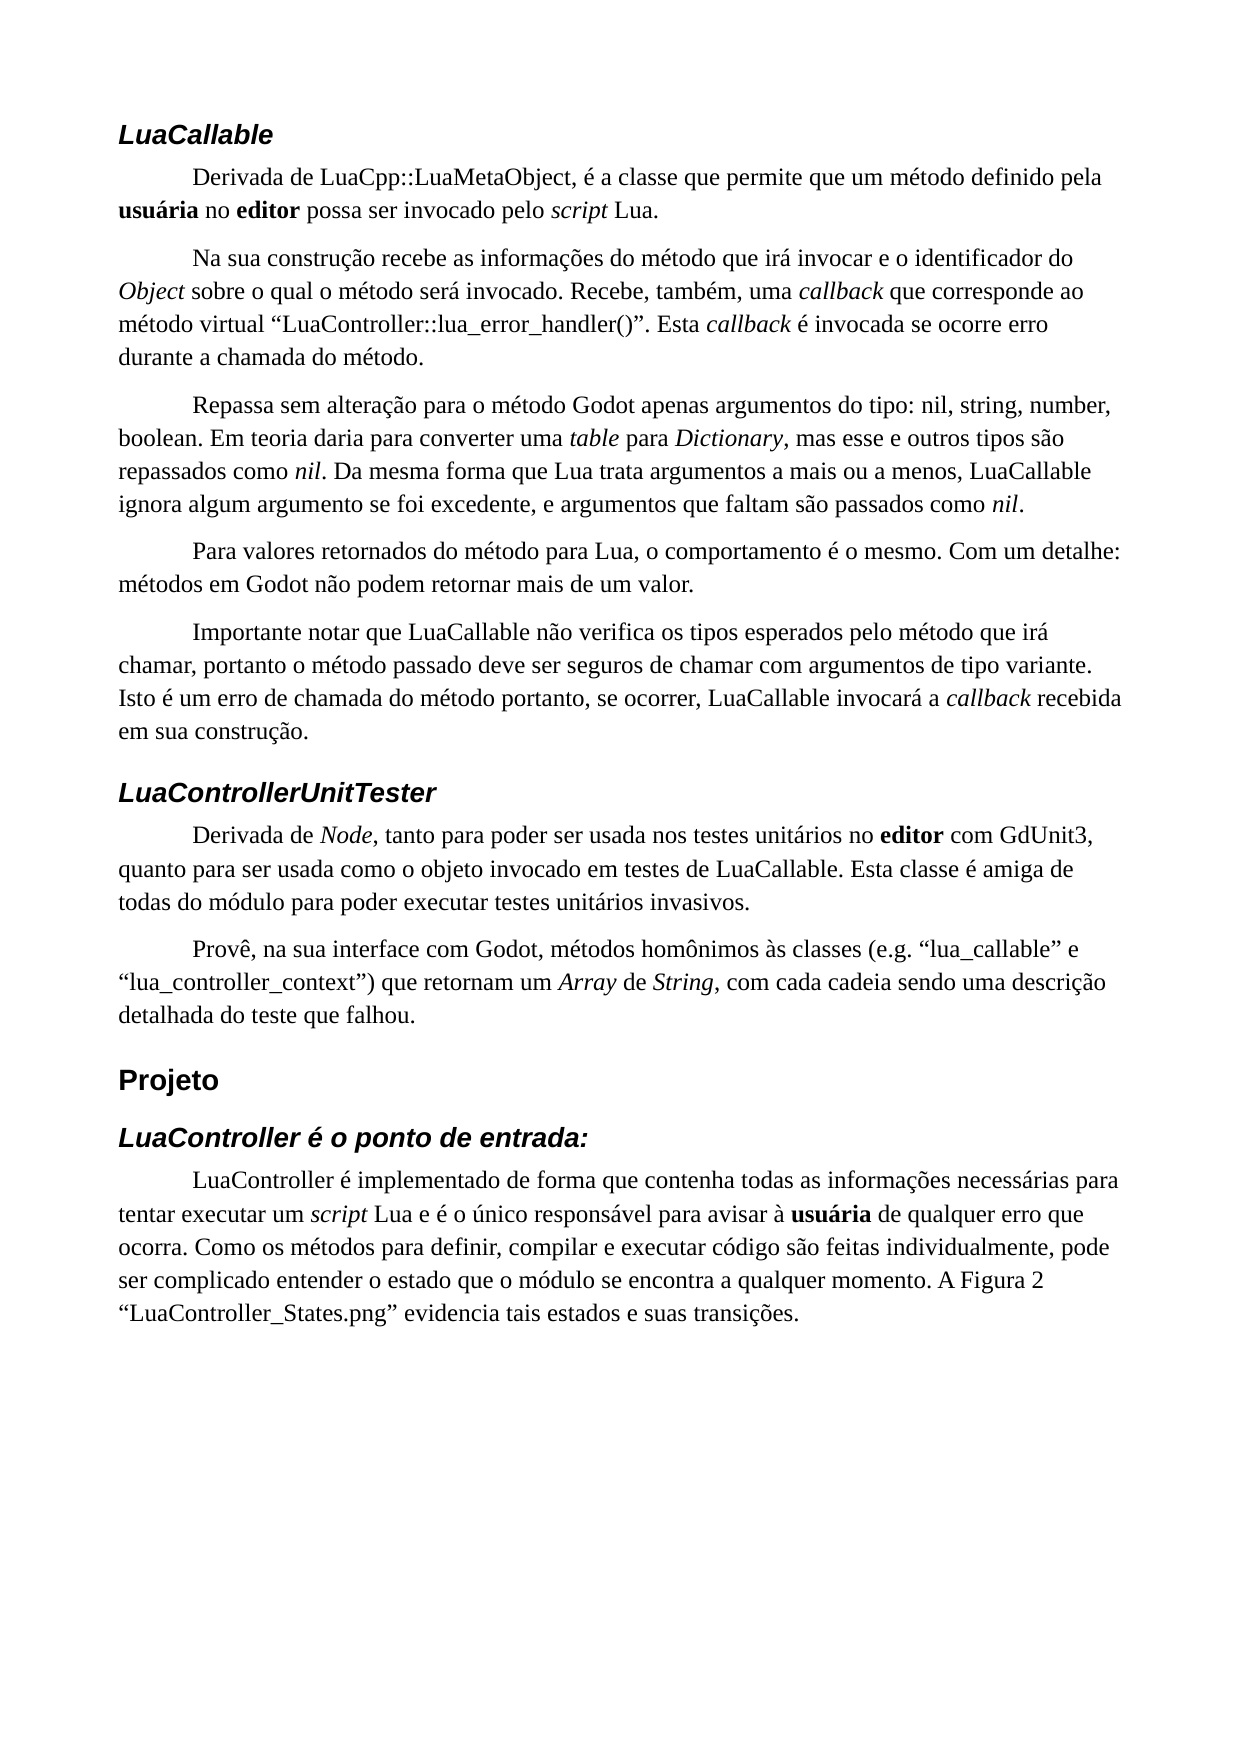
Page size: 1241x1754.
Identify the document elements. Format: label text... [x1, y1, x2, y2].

subtitle LuaControllerUnitTester [118, 776, 1122, 808]
text Repassa sem alteração para o método Godot apenas argumentos do tipo: nil, string, number, boolean. Em teoria daria para converter uma table para Dictionary, mas esse e outros tipos são repassados como nil. Da mesma forma que Lua trata argumentos a mais ou a menos, LuaCallable ignora algum argumento se foi excedente, e argumentos que faltam são passados como nil. [118, 390, 1122, 518]
text Provê, na sua interface com Godot, métodos homônimos às classes (e.g. “lua_callable” e “lua_controller_context”) que retornam um Array de String, com cada cadeia sendo uma descrição detalhada do teste que falhou. [118, 934, 1122, 1029]
text Derivada de Node, tanto para poder ser usada nos testes unitários no editor com GdUnit3, quanto para ser usada como o objeto invocado em testes de LuaCallable. Esta classe é amiga de todas do módulo para poder executar testes unitários invasivos. [118, 821, 1122, 915]
text Importante notar que LuaCallable não verifica os tipos esperados pelo método que irá chamar, portanto o método passado deve ser seguros de chamar com argumentos de tipo variante. Isto é um erro de chamada do método portanto, se ocorrer, LuaCallable invocará a callback recebida em sua construção. [118, 617, 1122, 745]
text Na sua construção recebe as informações do método que irá invocar e o identificador do Object sobre o qual o método será invocado. Recebe, também, uma callback que corresponde ao método virtual “LuaController::lua_error_handler()”. Esta callback é invocada se ocorre erro durante a chamada do método. [118, 243, 1122, 371]
text Para valores retornados do método para Lua, o comportamento é o mesmo. Com um detalhe: métodos em Godot não podem retornar mais de um valor. [118, 536, 1122, 598]
text Derivada de LuaCpp::LuaMetaObject, é a classe que permite que um método definido pela usuária no editor possa ser invocado pelo script Lua. [118, 162, 1122, 224]
subtitle Projeto [118, 1062, 1122, 1096]
subtitle LuaController é o ponto de entrada: [118, 1121, 1122, 1153]
subtitle LuaCallable [118, 118, 1122, 150]
text LuaController é implementado de forma que contenha todas as informações necessárias para tentar executar um script Lua e é o único responsável para avisar à usuária de qualquer erro que ocorra. Como os métodos para definir, compilar e executar código são feitas individualmente, pode ser complicado entender o estado que o módulo se encontra a qualquer momento. A Figura 2 “LuaController_States.png” evidencia tais estados e suas transições. [118, 1166, 1122, 1326]
